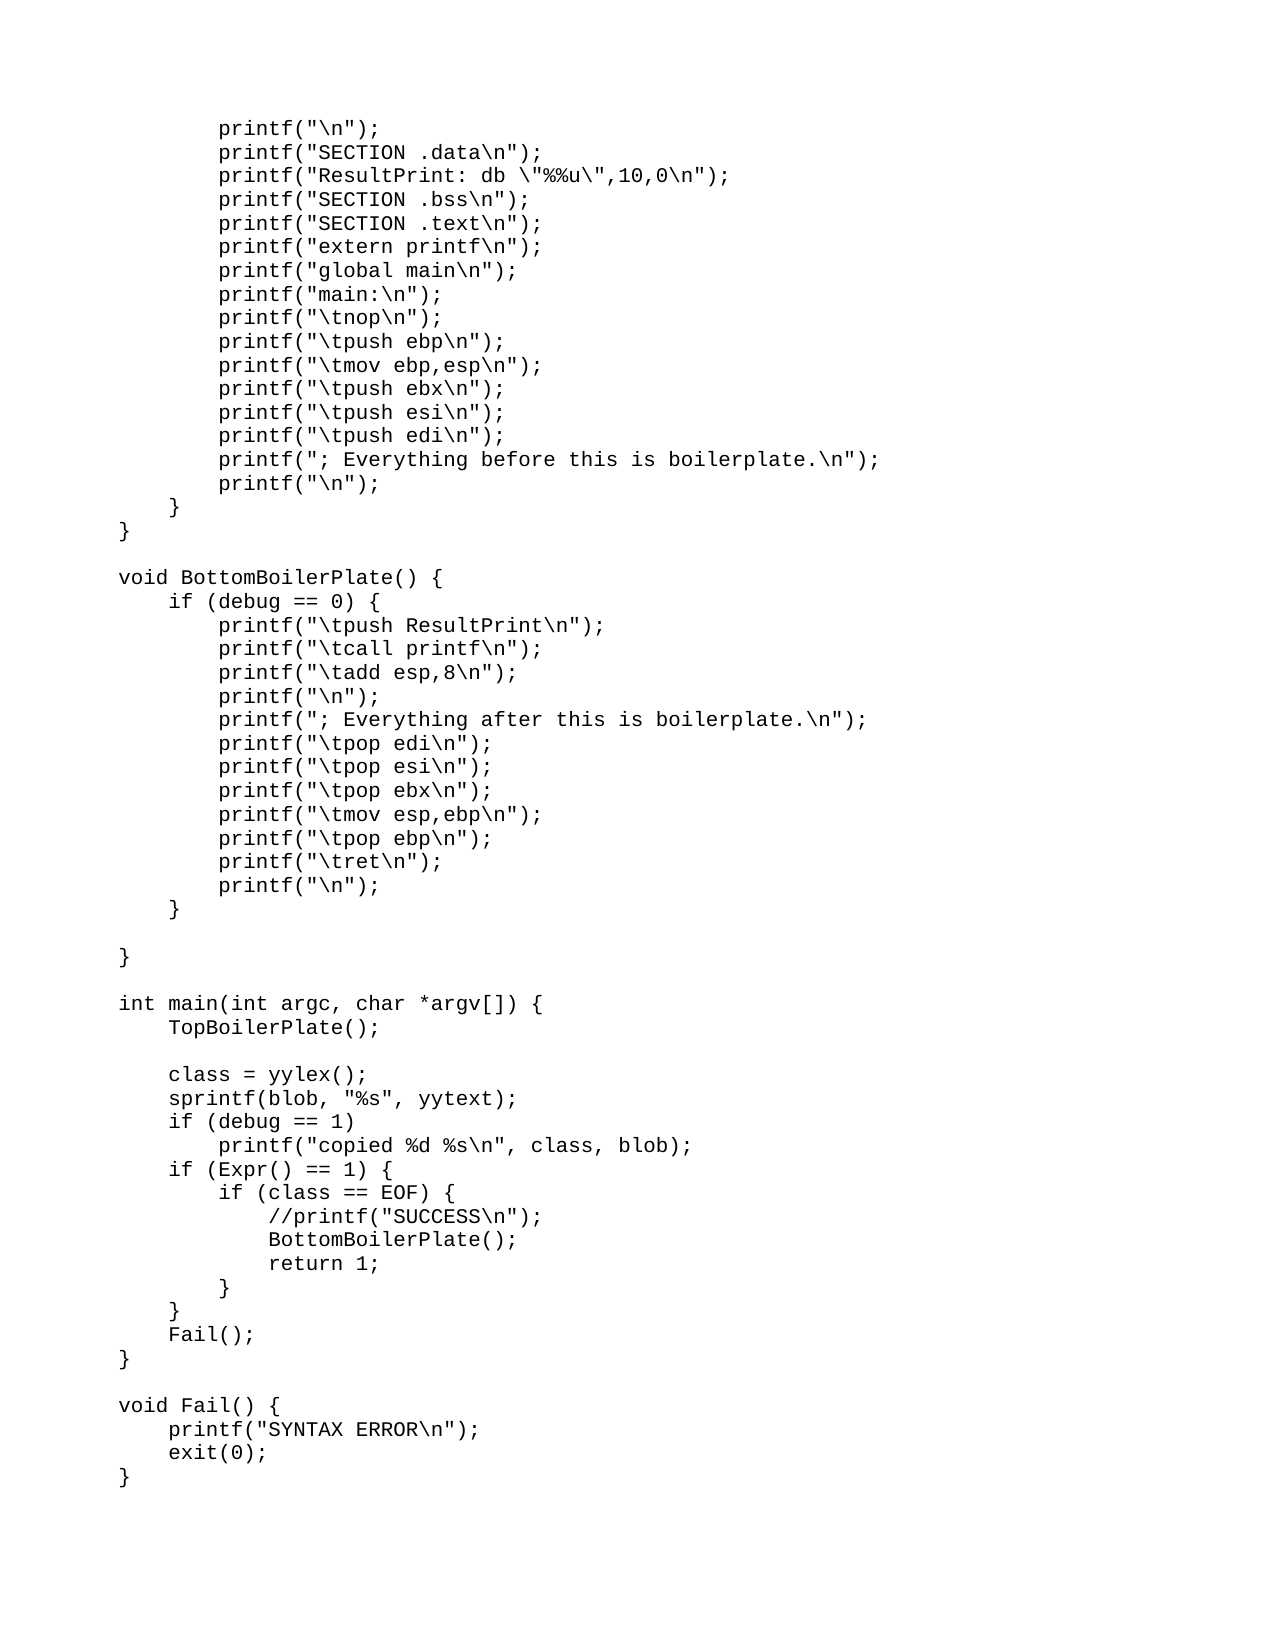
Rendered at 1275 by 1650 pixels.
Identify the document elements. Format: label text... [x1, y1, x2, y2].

text printf("SYNTAX ERROR\n"); [118, 1419, 1157, 1442]
text printf("ResultPrint: db \"%%u\",10,0\n"); [118, 165, 1157, 189]
text printf("\tret\n"); [118, 851, 1157, 875]
text class = yylex(); [118, 1064, 1157, 1088]
text exit(0); [118, 1442, 1157, 1466]
text printf("; Everything before this is boilerplate.\n"); [118, 449, 1157, 473]
text } [118, 1348, 1157, 1371]
text BottomBoilerPlate(); [118, 1229, 1157, 1253]
text printf("\n"); [118, 473, 1157, 496]
text printf("\tcall printf\n"); [118, 638, 1157, 662]
text return 1; [118, 1253, 1157, 1277]
text TopBoilerPlate(); [118, 1017, 1157, 1040]
text } [118, 1300, 1157, 1324]
text printf("; Everything after this is boilerplate.\n"); [118, 709, 1157, 733]
text void BottomBoilerPlate() { [118, 567, 1157, 591]
text void Fail() { [118, 1395, 1157, 1419]
text printf("\n"); [118, 686, 1157, 709]
text } [118, 1466, 1157, 1489]
text } [118, 496, 1157, 520]
text printf("\tpush ebx\n"); [118, 378, 1157, 402]
text printf("SECTION .bss\n"); [118, 189, 1157, 213]
text printf("copied %d %s\n", class, blob); [118, 1135, 1157, 1158]
text if (debug == 0) { [118, 591, 1157, 615]
text printf("\tmov esp,ebp\n"); [118, 804, 1157, 827]
text printf("\n"); [118, 118, 1157, 142]
text printf("\tpop edi\n"); [118, 733, 1157, 757]
text } [118, 1277, 1157, 1300]
text if (debug == 1) [118, 1111, 1157, 1135]
text printf("\tpush esi\n"); [118, 402, 1157, 426]
text printf("main:\n"); [118, 284, 1157, 307]
text printf("\tnop\n"); [118, 307, 1157, 331]
text printf("\tpush ebp\n"); [118, 331, 1157, 354]
text int main(int argc, char *argv[]) { [118, 993, 1157, 1017]
text printf("\tpop esi\n"); [118, 757, 1157, 780]
text printf("\tpush ResultPrint\n"); [118, 615, 1157, 638]
text printf("\tpop ebx\n"); [118, 780, 1157, 804]
text if (class == EOF) { [118, 1182, 1157, 1206]
text printf("\n"); [118, 875, 1157, 898]
text printf("SECTION .data\n"); [118, 142, 1157, 165]
text Fail(); [118, 1324, 1157, 1348]
text //printf("SUCCESS\n"); [118, 1206, 1157, 1229]
text printf("\tmov ebp,esp\n"); [118, 354, 1157, 378]
text } [118, 946, 1157, 969]
text printf("SECTION .text\n"); [118, 213, 1157, 236]
text printf("\tpop ebp\n"); [118, 827, 1157, 851]
text printf("extern printf\n"); [118, 236, 1157, 260]
text } [118, 898, 1157, 922]
text sprintf(blob, "%s", yytext); [118, 1088, 1157, 1111]
text if (Expr() == 1) { [118, 1158, 1157, 1182]
text printf("global main\n"); [118, 260, 1157, 284]
text printf("\tpush edi\n"); [118, 426, 1157, 449]
text } [118, 520, 1157, 544]
text printf("\tadd esp,8\n"); [118, 662, 1157, 686]
